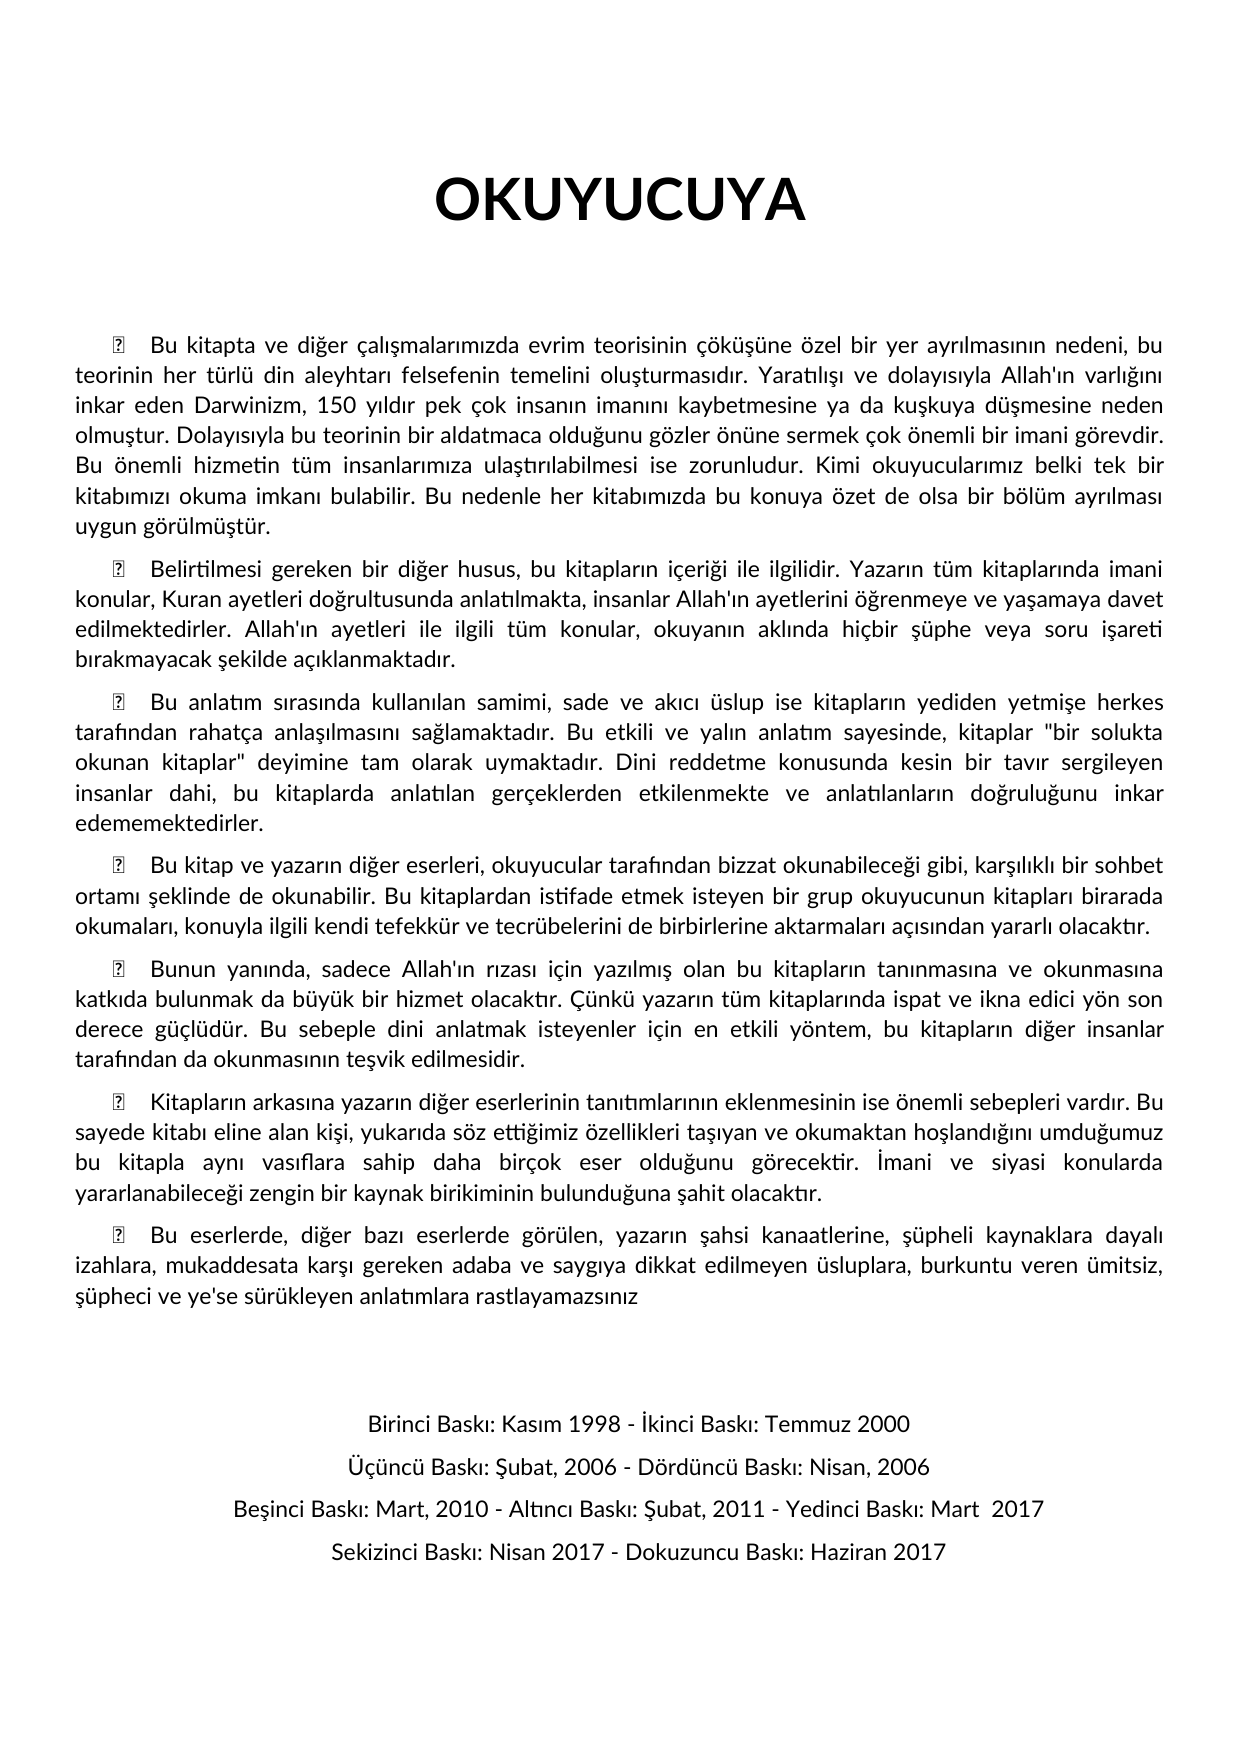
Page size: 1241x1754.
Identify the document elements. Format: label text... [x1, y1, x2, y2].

text  Bu eserlerde, diğer bazı eserlerde görülen, yazarın şahsi kanaatlerine, şüpheli kaynaklara dayalı izahlara, mukaddesata karşı gereken adaba ve saygıya dikkat edilmeyen üsluplara, burkuntu veren ümitsiz, şüpheci ve ye'se sürükleyen anlatımlara rastlayamazsınız [75, 1221, 1165, 1309]
text Üçüncü Baskı: Şubat, 2006 - Dördüncü Baskı: Nisan, 2006 [75, 1452, 1165, 1480]
subtitle OKUYUCUYA [75, 162, 1165, 232]
text  Belirtilmesi gereken bir diğer husus, bu kitapların içeriği ile ilgilidir. Yazarın tüm kitaplarında imani konular, Kuran ayetleri doğrultusunda anlatılmakta, insanlar Allah'ın ayetlerini öğrenmeye ve yaşamaya davet edilmektedirler. Allah'ın ayetleri ile ilgili tüm konular, okuyanın aklında hiçbir şüphe veya soru işareti bırakmayacak şekilde açıklanmaktadır. [75, 554, 1165, 672]
text  Kitapların arkasına yazarın diğer eserlerinin tanıtımlarının eklenmesinin ise önemli sebepleri vardır. Bu sayede kitabı eline alan kişi, yukarıda söz ettiğimiz özellikleri taşıyan ve okumaktan hoşlandığını umduğumuz bu kitapla aynı vasıflara sahip daha birçok eser olduğunu görecektir. İmani ve siyasi konularda yararlanabileceği zengin bir kaynak birikiminin bulunduğuna şahit olacaktır. [75, 1088, 1165, 1206]
text Beşinci Baskı: Mart, 2010 - Altıncı Baskı: Şubat, 2011 - Yedinci Baskı: Mart 2017 [75, 1495, 1165, 1522]
text  Bu anlatım sırasında kullanılan samimi, sade ve akıcı üslup ise kitapların yediden yetmişe herkes tarafından rahatça anlaşılmasını sağlamaktadır. Bu etkili ve yalın anlatım sayesinde, kitaplar "bir solukta okunan kitaplar" deyimine tam olarak uymaktadır. Dini reddetme konusunda kesin bir tavır sergileyen insanlar dahi, bu kitaplarda anlatılan gerçeklerden etkilenmekte ve anlatılanların doğruluğunu inkar edememektedirler. [75, 688, 1165, 836]
text Sekizinci Baskı: Nisan 2017 - Dokuzuncu Baskı: Haziran 2017 [75, 1538, 1165, 1565]
text  Bunun yanında, sadece Allah'ın rızası için yazılmış olan bu kitapların tanınmasına ve okunmasına katkıda bulunmak da büyük bir hizmet olacaktır. Çünkü yazarın tüm kitaplarında ispat ve ikna edici yön son derece güçlüdür. Bu sebeple dini anlatmak isteyenler için en etkili yöntem, bu kitapların diğer insanlar tarafından da okunmasının teşvik edilmesidir. [75, 954, 1165, 1072]
text  Bu kitapta ve diğer çalışmalarımızda evrim teorisinin çöküşüne özel bir yer ayrılmasının nedeni, bu teorinin her türlü din aleyhtarı felsefenin temelini oluşturmasıdır. Yaratılışı ve dolayısıyla Allah'ın varlığını inkar eden Darwinizm, 150 yıldır pek çok insanın imanını kaybetmesine ya da kuşkuya düşmesine neden olmuştur. Dolayısıyla bu teorinin bir aldatmaca olduğunu gözler önüne sermek çok önemli bir imani görevdir. Bu önemli hizmetin tüm insanlarımıza ulaştırılabilmesi ise zorunludur. Kimi okuyucularımız belki tek bir kitabımızı okuma imkanı bulabilir. Bu nedenle her kitabımızda bu konuya özet de olsa bir bölüm ayrılması uygun görülmüştür. [75, 330, 1165, 539]
text  Bu kitap ve yazarın diğer eserleri, okuyucular tarafından bizzat okunabileceği gibi, karşılıklı bir sohbet ortamı şeklinde de okunabilir. Bu kitaplardan istifade etmek isteyen bir grup okuyucunun kitapları birarada okumaları, konuyla ilgili kendi tefekkür ve tecrübelerini de birbirlerine aktarmaları açısından yararlı olacaktır. [75, 851, 1165, 939]
text Birinci Baskı: Kasım 1998 - İkinci Baskı: Temmuz 2000 [75, 1409, 1165, 1437]
